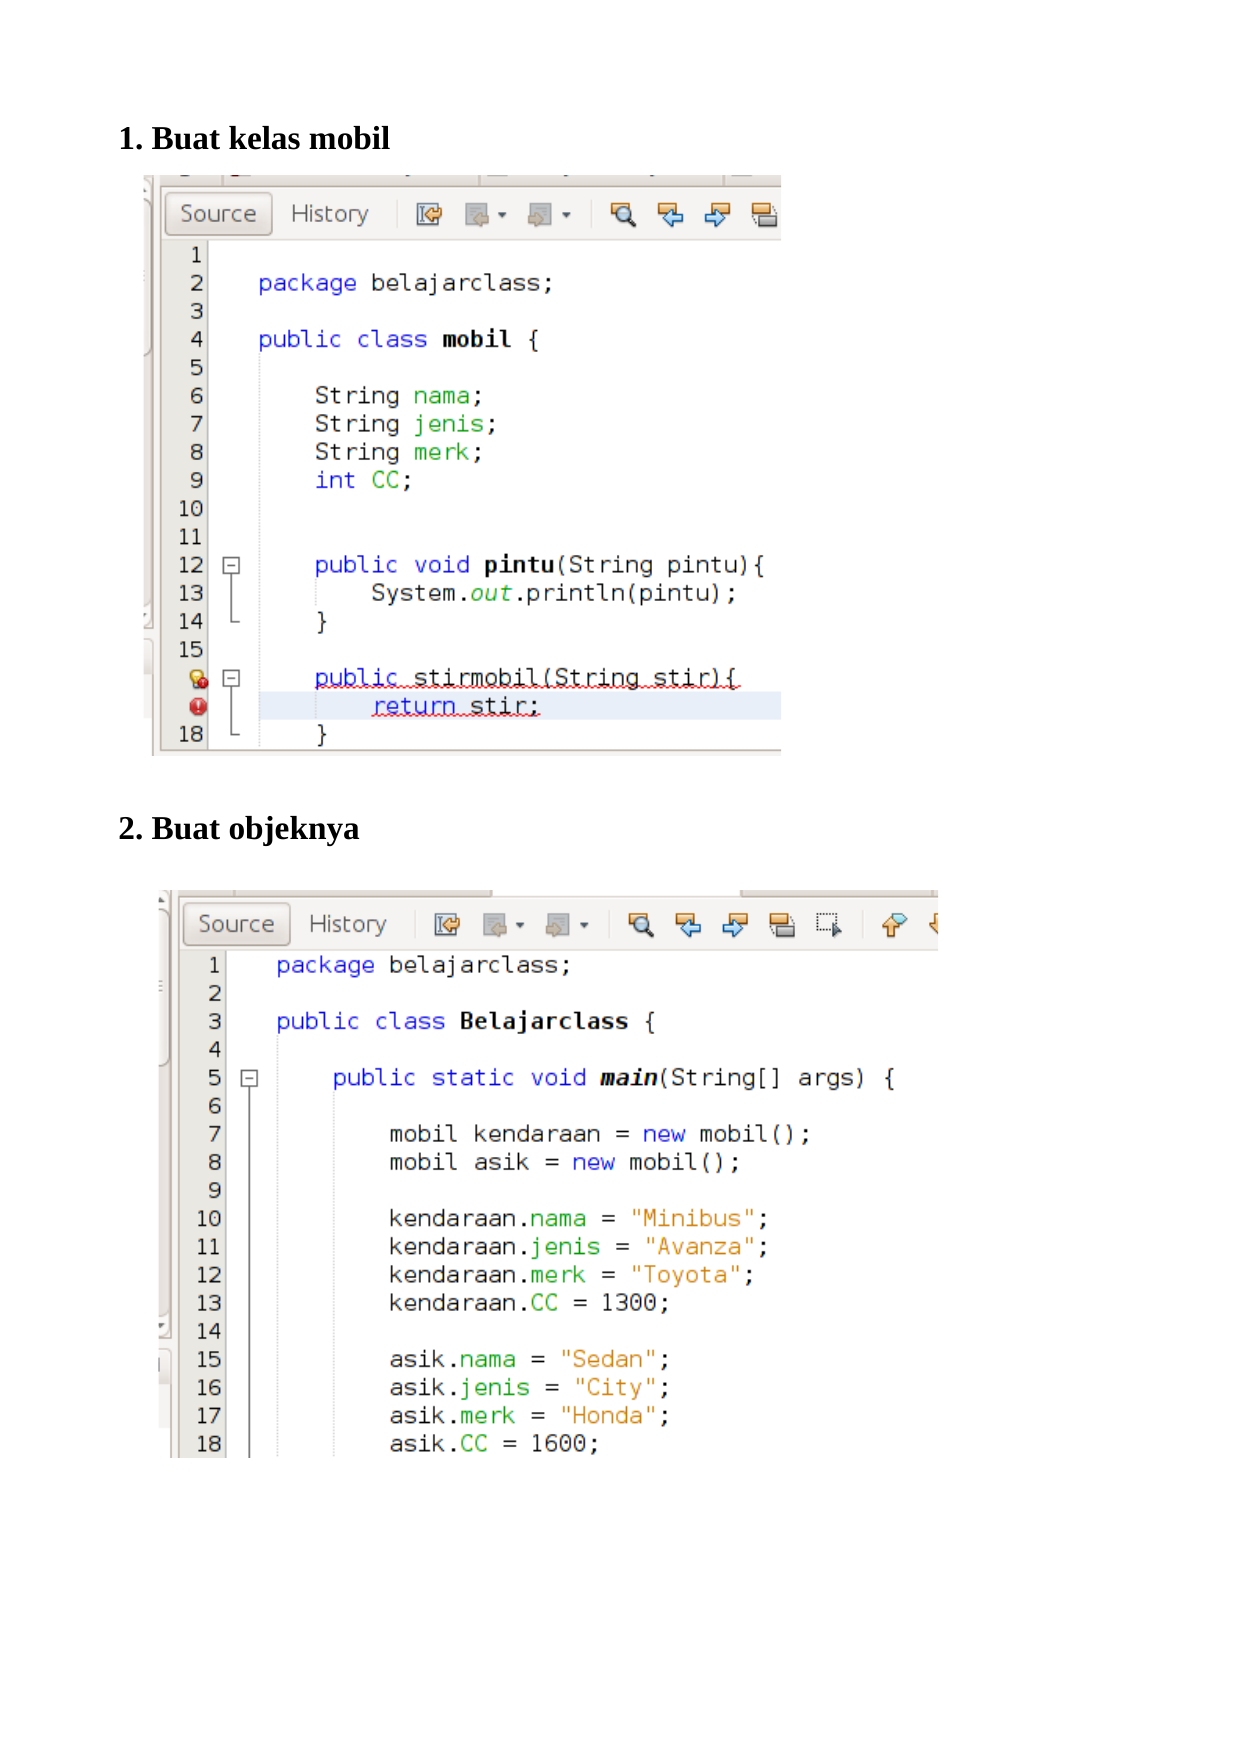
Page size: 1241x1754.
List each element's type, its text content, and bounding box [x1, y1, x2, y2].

picture [143, 175, 782, 756]
text 2. Buat objeknya [118, 808, 1122, 846]
text 1. Buat kelas mobil [118, 118, 1122, 156]
picture [158, 890, 939, 1458]
